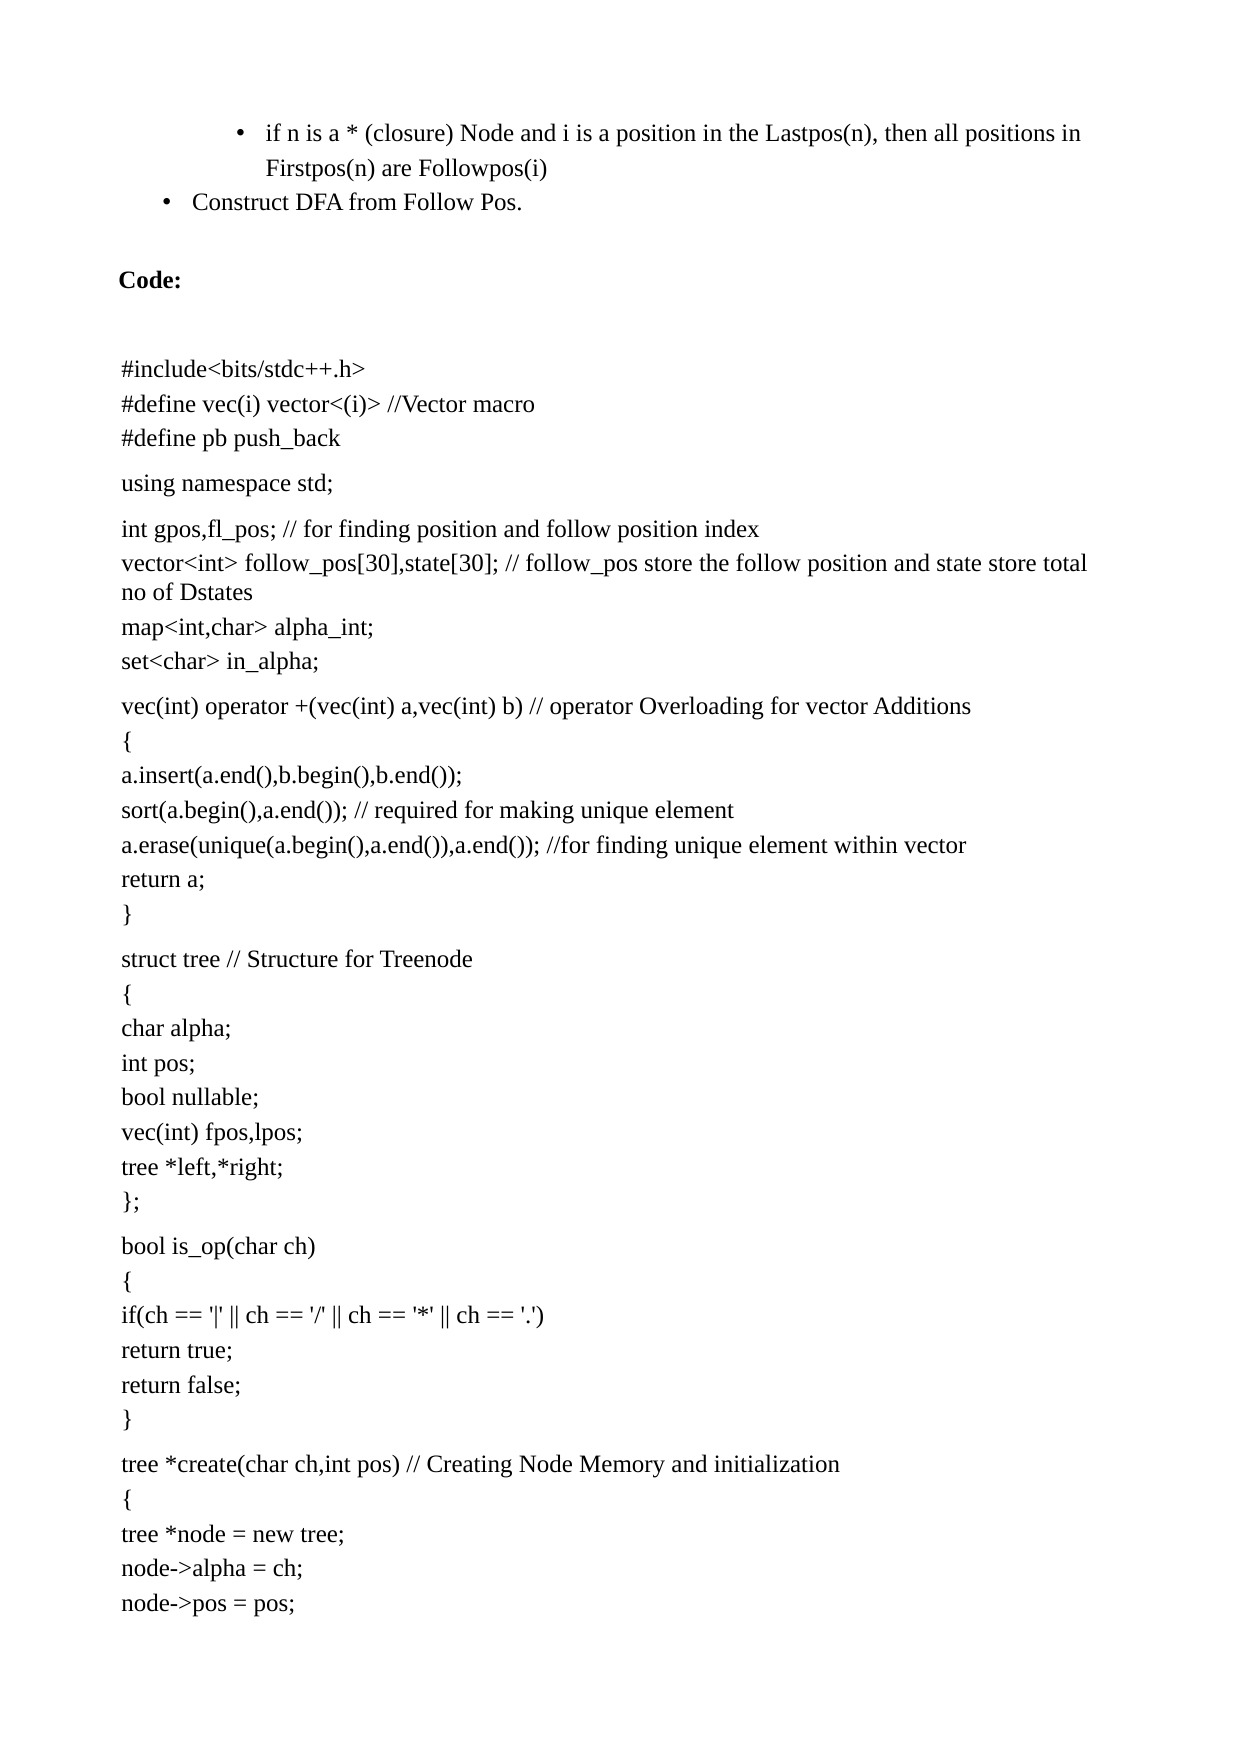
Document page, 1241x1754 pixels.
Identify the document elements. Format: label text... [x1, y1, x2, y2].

table_header } [118, 896, 148, 931]
table_header vector<int> follow_pos[30],state[30]; // follow_pos store the follow position and state store total no of Dstates [118, 545, 1122, 609]
table_header vec(int) fpos,lpos; [118, 1114, 314, 1149]
table_header [118, 1436, 136, 1447]
table_header { [118, 1263, 148, 1298]
table_header using namespace std; [118, 466, 346, 500]
table_header tree *create(char ch,int pos) // Creating Node Memory and initialization [118, 1447, 851, 1481]
table_header #define pb push_back [118, 420, 361, 455]
table_header tree *node = new tree; [118, 1516, 358, 1550]
table_header [118, 931, 136, 941]
table_header tree *left,*right; [118, 1149, 296, 1183]
table_header if(ch == '|' || ch == '/' || ch == '*' || ch == '.') [118, 1298, 557, 1332]
table_header int gpos,fl_pos; // for finding position and follow position index [118, 511, 771, 545]
table_header char alpha; [118, 1010, 252, 1045]
table_header } [118, 1401, 148, 1436]
table_header [118, 455, 136, 466]
table_header #include<bits/stdc++.h> [118, 351, 378, 386]
table_header #define vec(i) vector<(i)> //Vector macro [118, 386, 545, 420]
table_header node->alpha = ch; [118, 1550, 316, 1585]
text Code: [118, 265, 1122, 294]
table_header bool is_op(char ch) [118, 1229, 327, 1263]
table_header [118, 500, 136, 511]
table_header return false; [118, 1367, 254, 1401]
table_header set<char> in_alpha; [118, 643, 332, 678]
table_header [118, 678, 136, 688]
table_header bool nullable; [118, 1080, 272, 1114]
table_header struct tree // Structure for Treenode [118, 941, 486, 976]
table_header return a; [118, 861, 218, 896]
table_header return true; [118, 1332, 246, 1367]
table_header { [118, 723, 148, 758]
table_header a.insert(a.end(),b.begin(),b.end()); [118, 758, 474, 792]
table_header vec(int) operator +(vec(int) a,vec(int) b) // operator Overloading for vector Additions [118, 689, 979, 723]
table_header int pos; [118, 1045, 208, 1079]
table_header { [118, 976, 148, 1010]
table_header a.erase(unique(a.begin(),a.end()),a.end()); //for finding unique element within vector [118, 827, 976, 861]
list Construct DFA from Follow Pos. [162, 187, 1122, 216]
table_header { [118, 1481, 148, 1516]
table_header node->pos = pos; [118, 1585, 308, 1619]
table_header [118, 1218, 136, 1228]
list if n is a * (closure) Node and i is a position in the Lastpos(n), then all positions in Firstpos(n) are Followpos(i) [236, 118, 1122, 181]
table_header }; [118, 1183, 154, 1218]
table_header map<int,char> alpha_int; [118, 609, 393, 643]
table_header sort(a.begin(),a.end()); // required for making unique element [118, 792, 744, 827]
